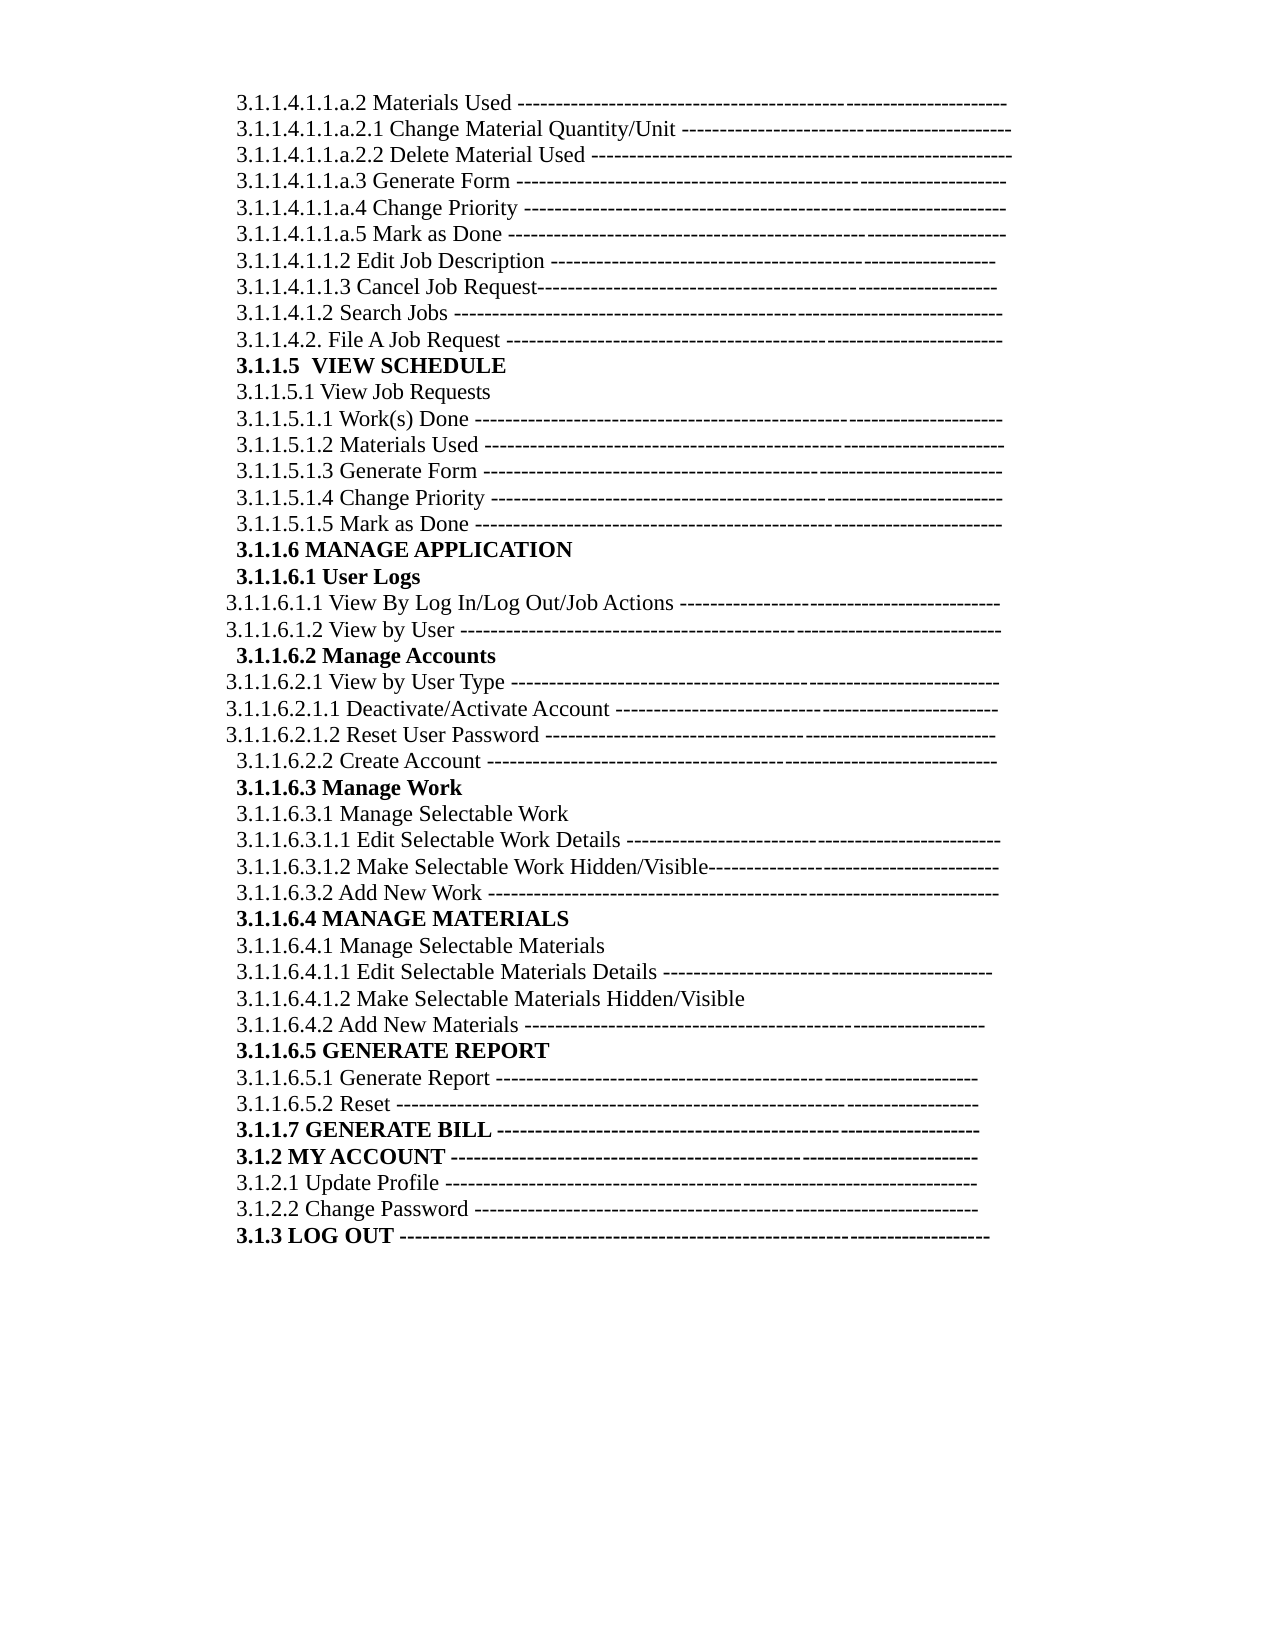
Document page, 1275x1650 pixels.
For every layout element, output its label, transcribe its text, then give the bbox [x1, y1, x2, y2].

text 3.1.1.6.2.1.2 Reset User Password ------------------------------------------------------------ [88, 721, 1186, 747]
text 3.1.1.6.3 Manage Work [88, 774, 1186, 800]
text 3.1.3 LOG OUT ------------------------------------------------------------------------------ [88, 1222, 1186, 1248]
text 3.1.1.5.1 View Job Requests [88, 378, 1186, 405]
text 3.1.1.6.3.2 Add New Work -------------------------------------------------------------------- [88, 879, 1186, 906]
text 3.1.1.4.1.2 Search Jobs ------------------------------------------------------------------------- [88, 299, 1186, 326]
text 3.1.1.6.4 MANAGE MATERIALS [88, 906, 1186, 932]
text 3.1.1.5.1.5 Mark as Done ---------------------------------------------------------------------- [88, 510, 1186, 537]
text 3.1.1.4.2. File A Job Request ------------------------------------------------------------------ [88, 326, 1186, 352]
text 3.1.1.6.1.1 View By Log In/Log Out/Job Actions ------------------------------------------- [88, 589, 1186, 616]
text 3.1.1.6.4.1.1 Edit Selectable Materials Details -------------------------------------------- [88, 958, 1186, 984]
text 3.1.1.6.4.1 Manage Selectable Materials [88, 932, 1186, 958]
text 3.1.1.4.1.1.a.5 Mark as Done ------------------------------------------------------------------ [88, 220, 1186, 247]
text 3.1.1.6.5 GENERATE REPORT [88, 1037, 1186, 1064]
text 3.1.1.6.2.1 View by User Type ----------------------------------------------------------------- [88, 668, 1186, 695]
text 3.1.1.5 VIEW SCHEDULE [88, 352, 1186, 378]
text 3.1.1.4.1.1.a.3 Generate Form ----------------------------------------------------------------- [88, 168, 1186, 194]
text 3.1.1.6 MANAGE APPLICATION [88, 537, 1186, 563]
text 3.1.1.5.1.2 Materials Used --------------------------------------------------------------------- [88, 431, 1186, 457]
text 3.1.1.6.2.2 Create Account -------------------------------------------------------------------- [88, 747, 1186, 774]
text 3.1.1.5.1.3 Generate Form --------------------------------------------------------------------- [88, 457, 1186, 484]
text 3.1.1.4.1.1.a.2 Materials Used ----------------------------------------------------------------- [88, 88, 1186, 115]
text 3.1.1.4.1.1.a.2.1 Change Material Quantity/Unit -------------------------------------------- [88, 115, 1186, 141]
text 3.1.1.5.1.4 Change Priority -------------------------------------------------------------------- [88, 484, 1186, 510]
text 3.1.2.2 Change Password ------------------------------------------------------------------- [88, 1195, 1186, 1222]
text 3.1.1.6.4.2 Add New Materials ------------------------------------------------------------- [88, 1011, 1186, 1037]
text 3.1.1.6.5.2 Reset ----------------------------------------------------------------------------- [88, 1090, 1186, 1116]
text 3.1.1.6.3.1.1 Edit Selectable Work Details -------------------------------------------------- [88, 826, 1186, 853]
text 3.1.1.4.1.1.a.2.2 Delete Material Used -------------------------------------------------------- [88, 141, 1186, 168]
text 3.1.1.6.3.1 Manage Selectable Work [88, 800, 1186, 826]
text 3.1.1.6.3.1.2 Make Selectable Work Hidden/Visible--------------------------------------- [88, 853, 1186, 879]
text 3.1.1.6.5.1 Generate Report ---------------------------------------------------------------- [88, 1064, 1186, 1090]
text 3.1.1.4.1.1.3 Cancel Job Request------------------------------------------------------------- [88, 273, 1186, 299]
text 3.1.1.5.1.1 Work(s) Done ---------------------------------------------------------------------- [88, 405, 1186, 431]
text 3.1.2.1 Update Profile ----------------------------------------------------------------------- [88, 1169, 1186, 1195]
text 3.1.1.4.1.1.2 Edit Job Description ----------------------------------------------------------- [88, 247, 1186, 273]
text 3.1.1.6.4.1.2 Make Selectable Materials Hidden/Visible [88, 984, 1186, 1011]
text 3.1.1.6.1.2 View by User ------------------------------------------------------------------------ [88, 616, 1186, 642]
text 3.1.1.7 GENERATE BILL ---------------------------------------------------------------- [88, 1116, 1186, 1143]
text 3.1.1.6.1 User Logs [88, 563, 1186, 589]
text 3.1.2 MY ACCOUNT ---------------------------------------------------------------------- [88, 1143, 1186, 1169]
text 3.1.1.4.1.1.a.4 Change Priority ---------------------------------------------------------------- [88, 194, 1186, 220]
text 3.1.1.6.2 Manage Accounts [88, 642, 1186, 668]
text 3.1.1.6.2.1.1 Deactivate/Activate Account --------------------------------------------------- [88, 695, 1186, 721]
